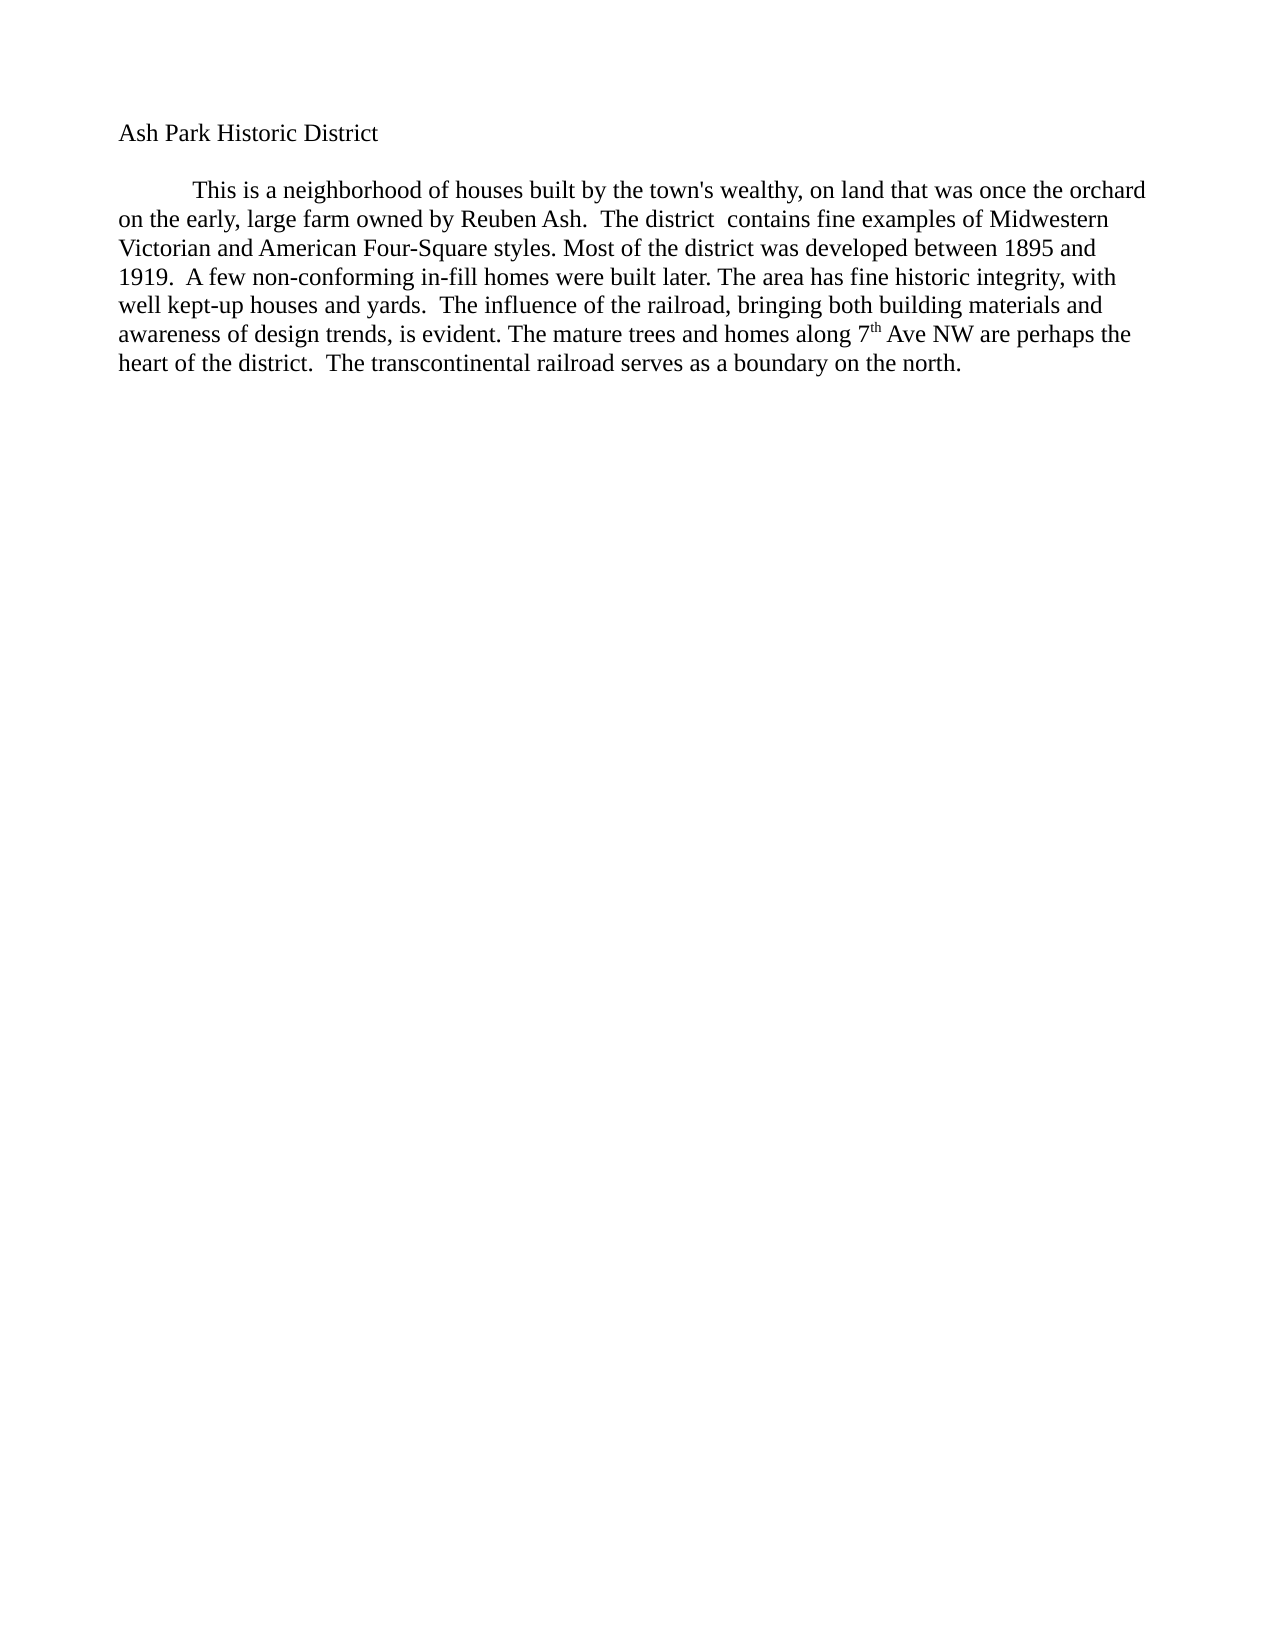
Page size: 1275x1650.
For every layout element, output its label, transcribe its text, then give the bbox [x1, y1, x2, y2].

text This is a neighborhood of houses built by the town's wealthy, on land that was once the orchard on the early, large farm owned by Reuben Ash. The district contains fine examples of Midwestern Victorian and American Four-Square styles. Most of the district was developed between 1895 and 1919. A few non-conforming in-fill homes were built later. The area has fine historic integrity, with well kept-up houses and yards. The influence of the railroad, bringing both building materials and awareness of design trends, is evident. The mature trees and homes along 7th Ave NW are perhaps the heart of the district. The transcontinental railroad serves as a boundary on the north. [118, 176, 1157, 377]
text Ash Park Historic District [118, 118, 1157, 147]
